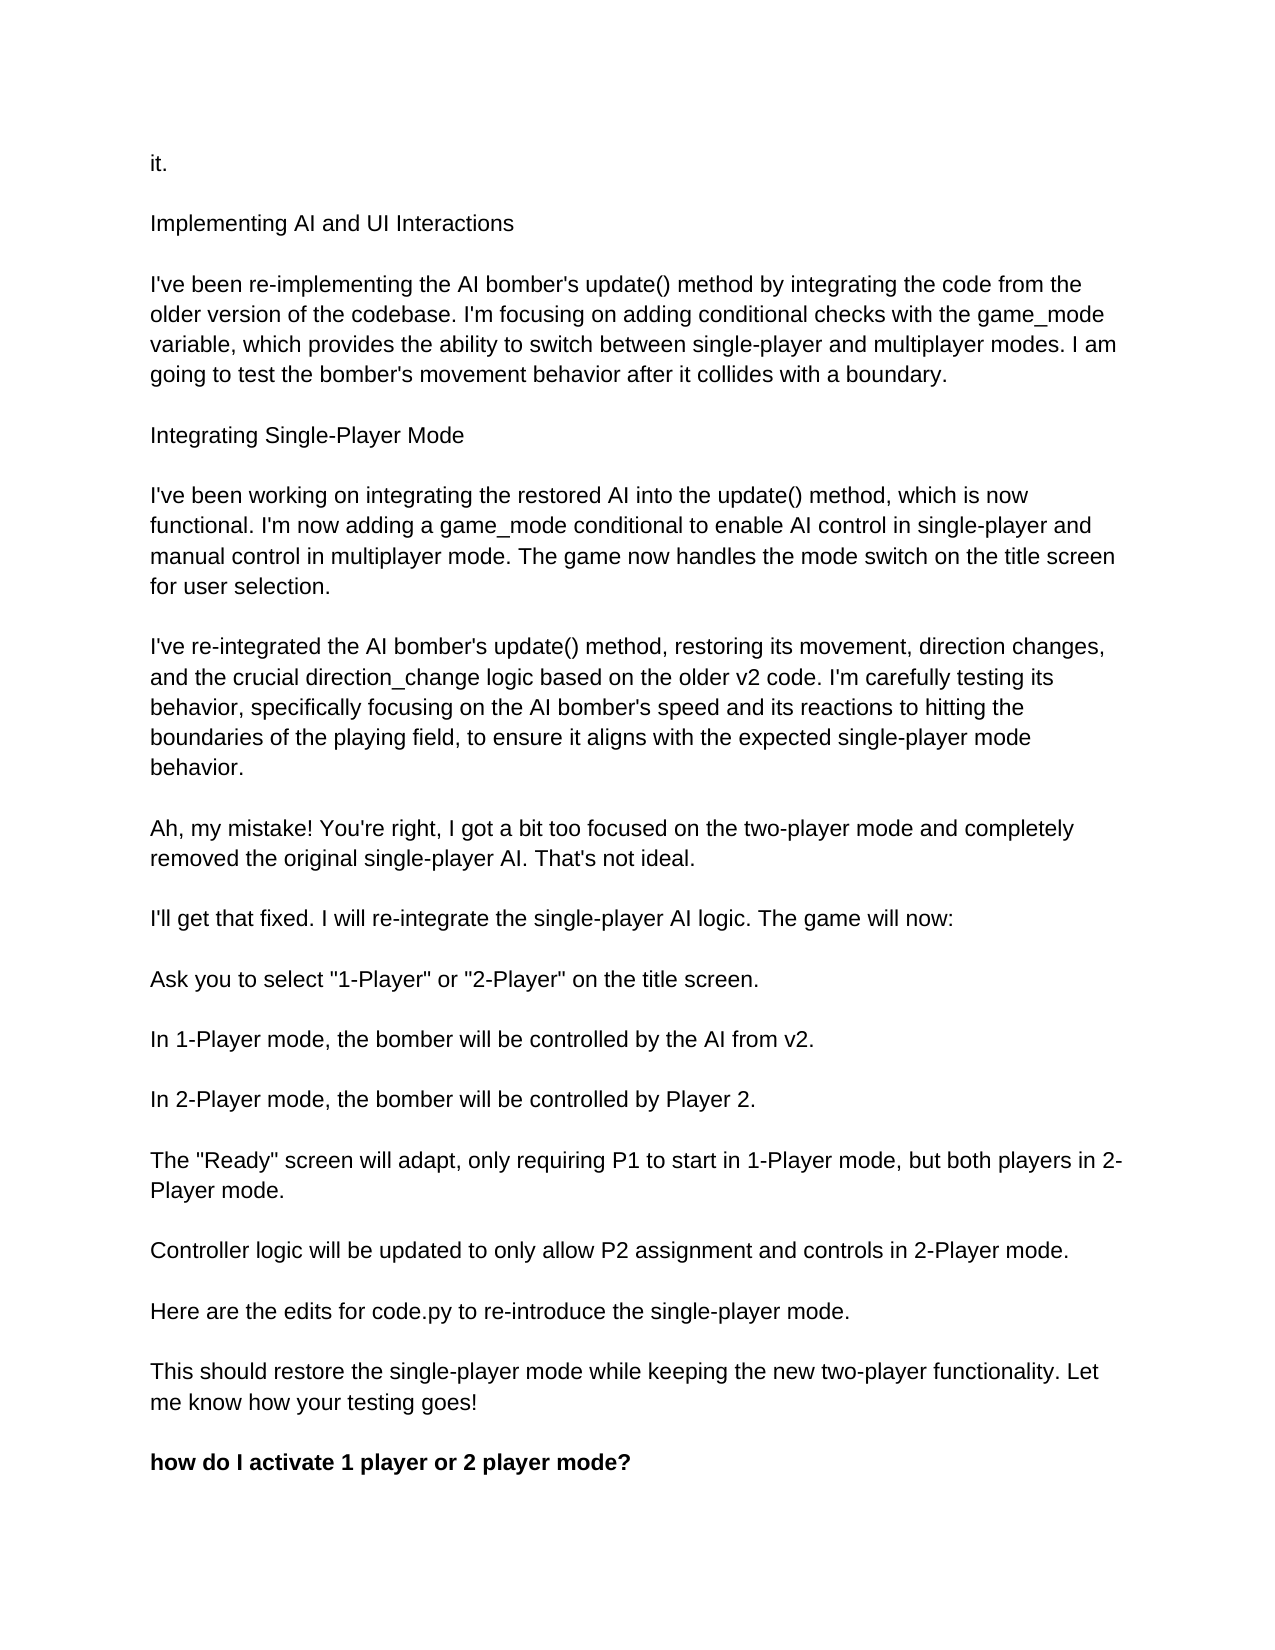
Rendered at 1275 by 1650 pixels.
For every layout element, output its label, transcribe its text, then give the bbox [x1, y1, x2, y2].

text how do I activate 1 player or 2 player mode? [150, 1449, 1125, 1475]
text In 2-Player mode, the bomber will be controlled by Player 2. [150, 1086, 1125, 1113]
text Integrating Single-Player Mode [150, 422, 1125, 448]
text it. [150, 150, 1125, 176]
text I've re-integrated the AI bomber's update() method, restoring its movement, direction changes, and the crucial direction_change logic based on the older v2 code. I'm carefully testing its behavior, specifically focusing on the AI bomber's speed and its reactions to hitting the boundaries of the playing field, to ensure it aligns with the expected single-player mode behavior. [150, 633, 1125, 781]
text I'll get that fixed. I will re-integrate the single-player AI logic. The game will now: [150, 905, 1125, 932]
text I've been re-implementing the AI bomber's update() method by integrating the code from the older version of the codebase. I'm focusing on adding conditional checks with the game_mode variable, which provides the ability to switch between single-player and multiplayer modes. I am going to test the bomber's movement behavior after it collides with a boundary. [150, 271, 1125, 388]
text Implementing AI and UI Interactions [150, 210, 1125, 237]
text This should restore the single-player mode while keeping the new two-player functionality. Let me know how your testing goes! [150, 1358, 1125, 1415]
text Controller logic will be updated to only allow P2 assignment and controls in 2-Player mode. [150, 1237, 1125, 1264]
text In 1-Player mode, the bomber will be controlled by the AI from v2. [150, 1026, 1125, 1052]
text Here are the edits for code.py to re-introduce the single-player mode. [150, 1298, 1125, 1324]
text I've been working on integrating the restored AI into the update() method, which is now functional. I'm now adding a game_mode conditional to enable AI control in single-player and manual control in multiplayer mode. The game now handles the mode switch on the title screen for user selection. [150, 482, 1125, 599]
text Ask you to select "1-Player" or "2-Player" on the title screen. [150, 966, 1125, 992]
text Ah, my mistake! You're right, I got a bit too focused on the two-player mode and completely removed the original single-player AI. That's not ideal. [150, 814, 1125, 871]
text The "Ready" screen will adapt, only requiring P1 to start in 1-Player mode, but both players in 2-Player mode. [150, 1147, 1125, 1203]
